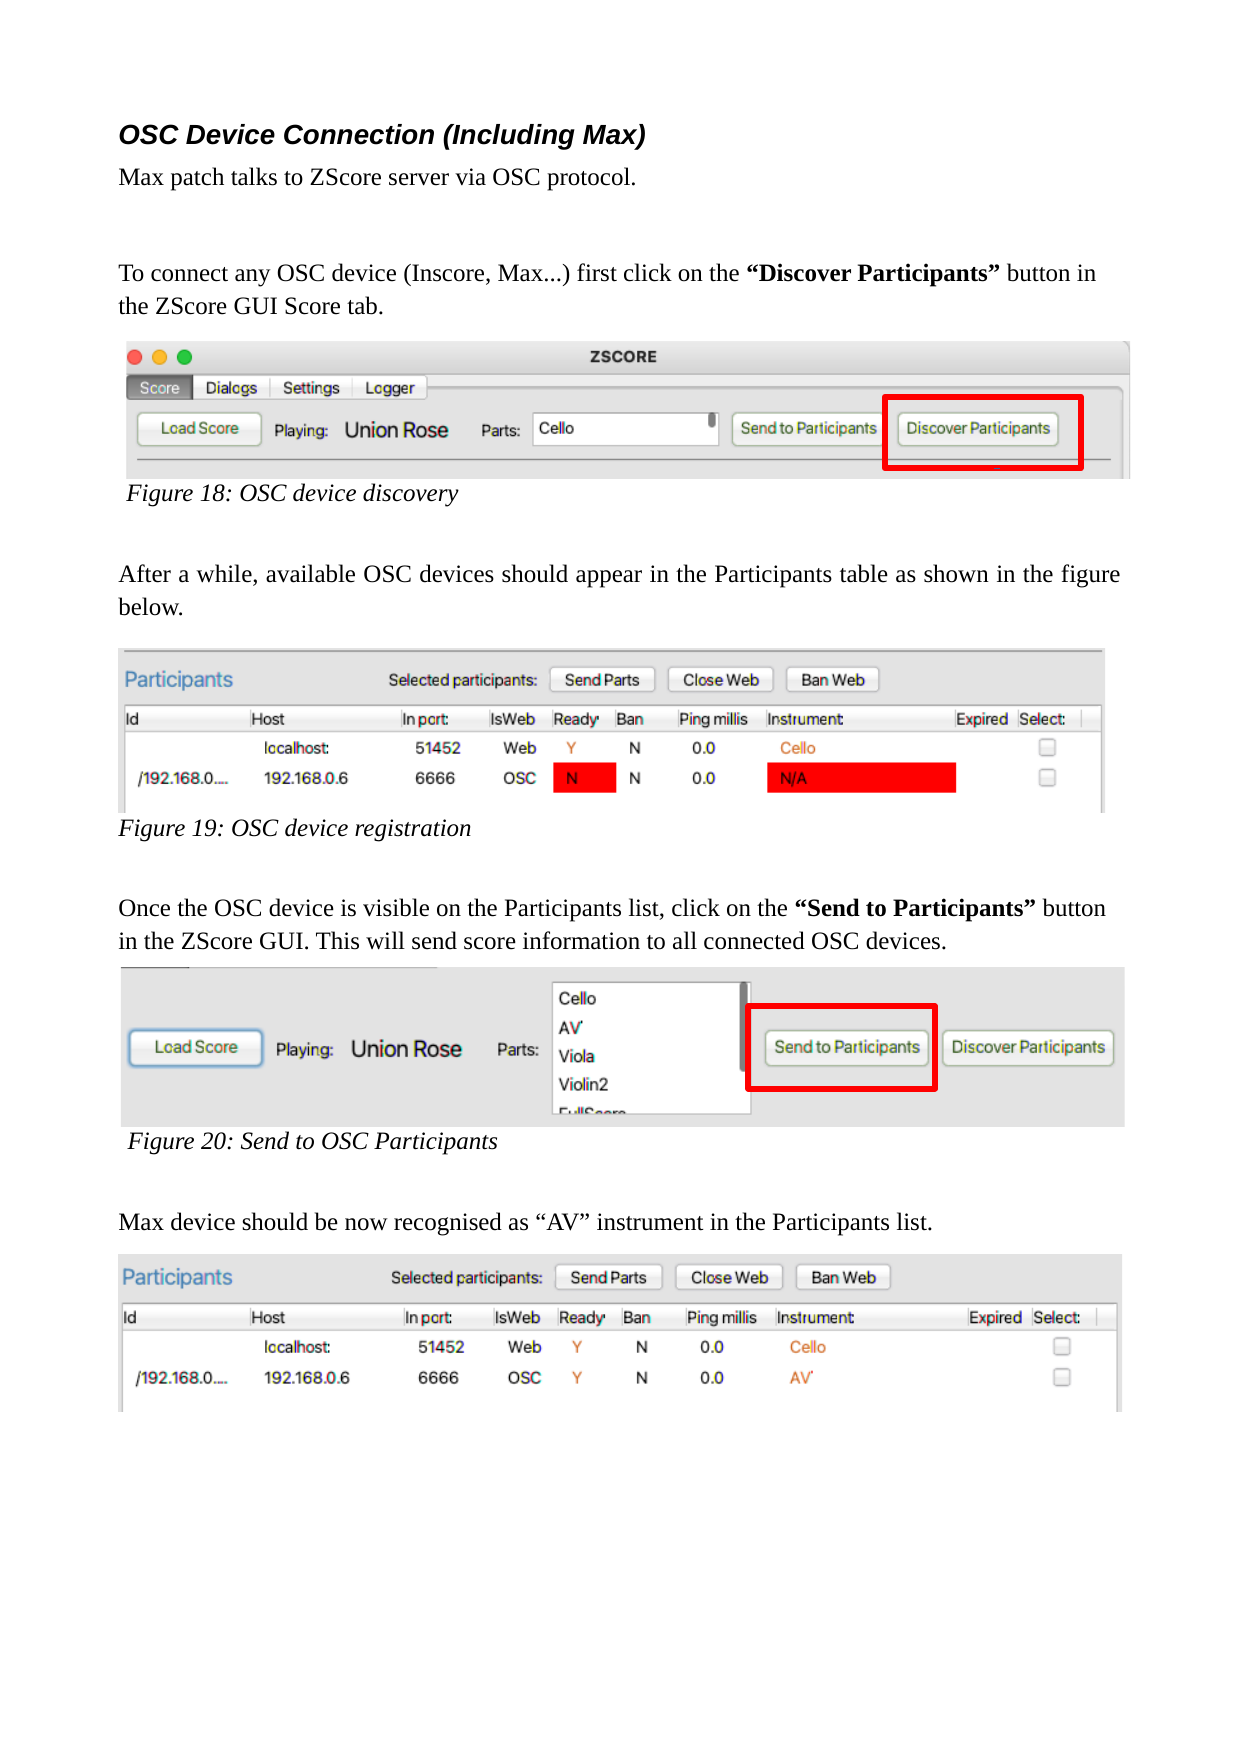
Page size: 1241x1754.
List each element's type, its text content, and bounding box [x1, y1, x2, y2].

picture [118, 1254, 1123, 1412]
text Max patch talks to ZScore server via OSC protocol. [118, 162, 1122, 191]
subtitle OSC Device Connection (Including Max) [118, 118, 1122, 150]
text After a while, available OSC devices should appear in the Participants table as shown in the figure below. [118, 559, 1122, 621]
text Figure 20: Send to OSC Participants [127, 999, 1131, 1155]
text Figure 18: OSC device discovery [126, 479, 1130, 507]
text Figure 19: OSC device registration [118, 813, 1105, 842]
text Max device should be now recognised as “AV” instrument in the Participants list. [118, 1207, 1122, 1236]
picture [120, 967, 1125, 1127]
picture [126, 341, 1131, 479]
text To connect any OSC device (Inscore, Max...) first click on the “Discover Participants” button in the ZScore GUI Score tab. [118, 258, 1122, 319]
text Once the OSC device is visible on the Participants list, click on the “Send to Participants” button in the ZScore GUI. This will send score information to all connected OSC devices. [118, 893, 1122, 955]
picture [118, 648, 1106, 813]
